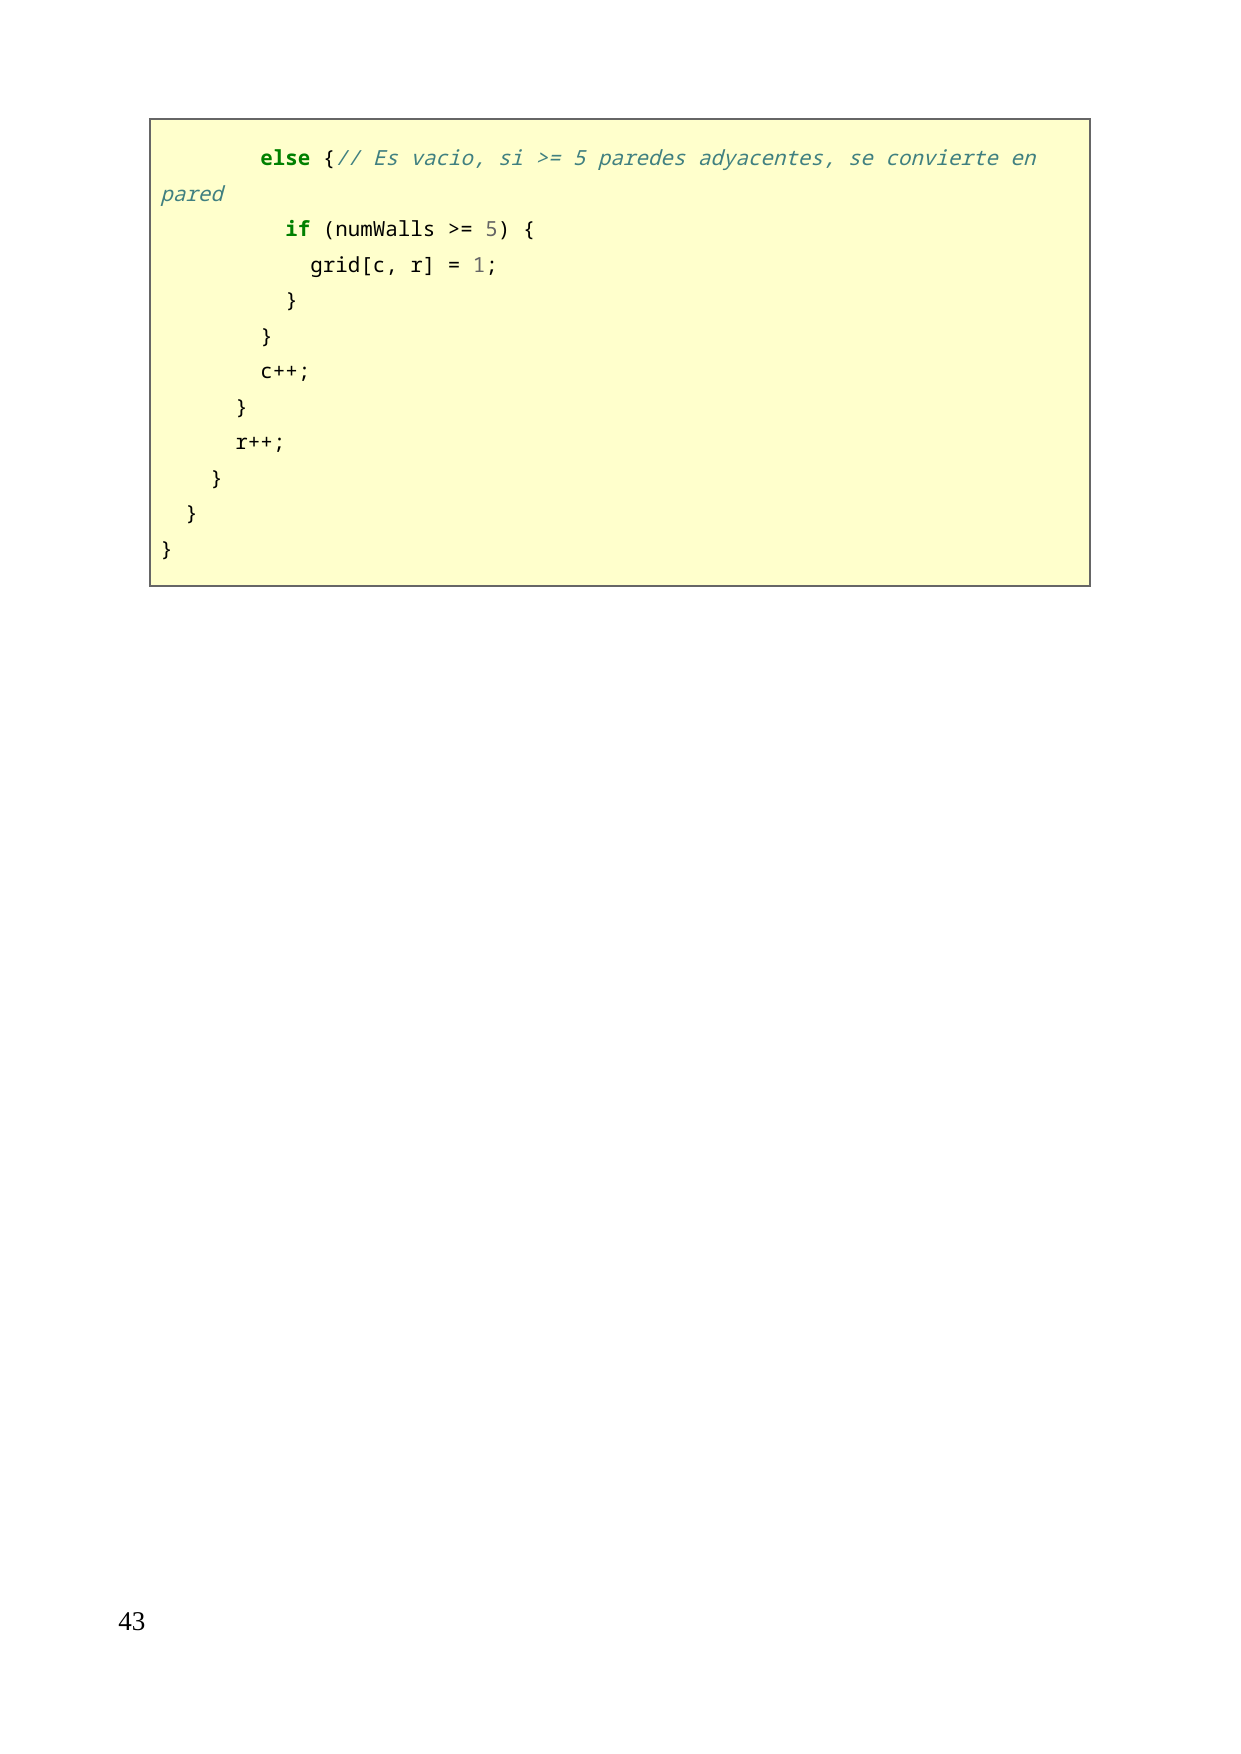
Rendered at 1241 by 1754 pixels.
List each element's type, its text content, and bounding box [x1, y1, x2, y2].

table_header else {// Es vacio, si >= 5 paredes adyacentes, se convierte en pared if (numWalls >= 5) { grid[c, r] = 1; } } c++; } r++; } } } [151, 120, 1089, 585]
